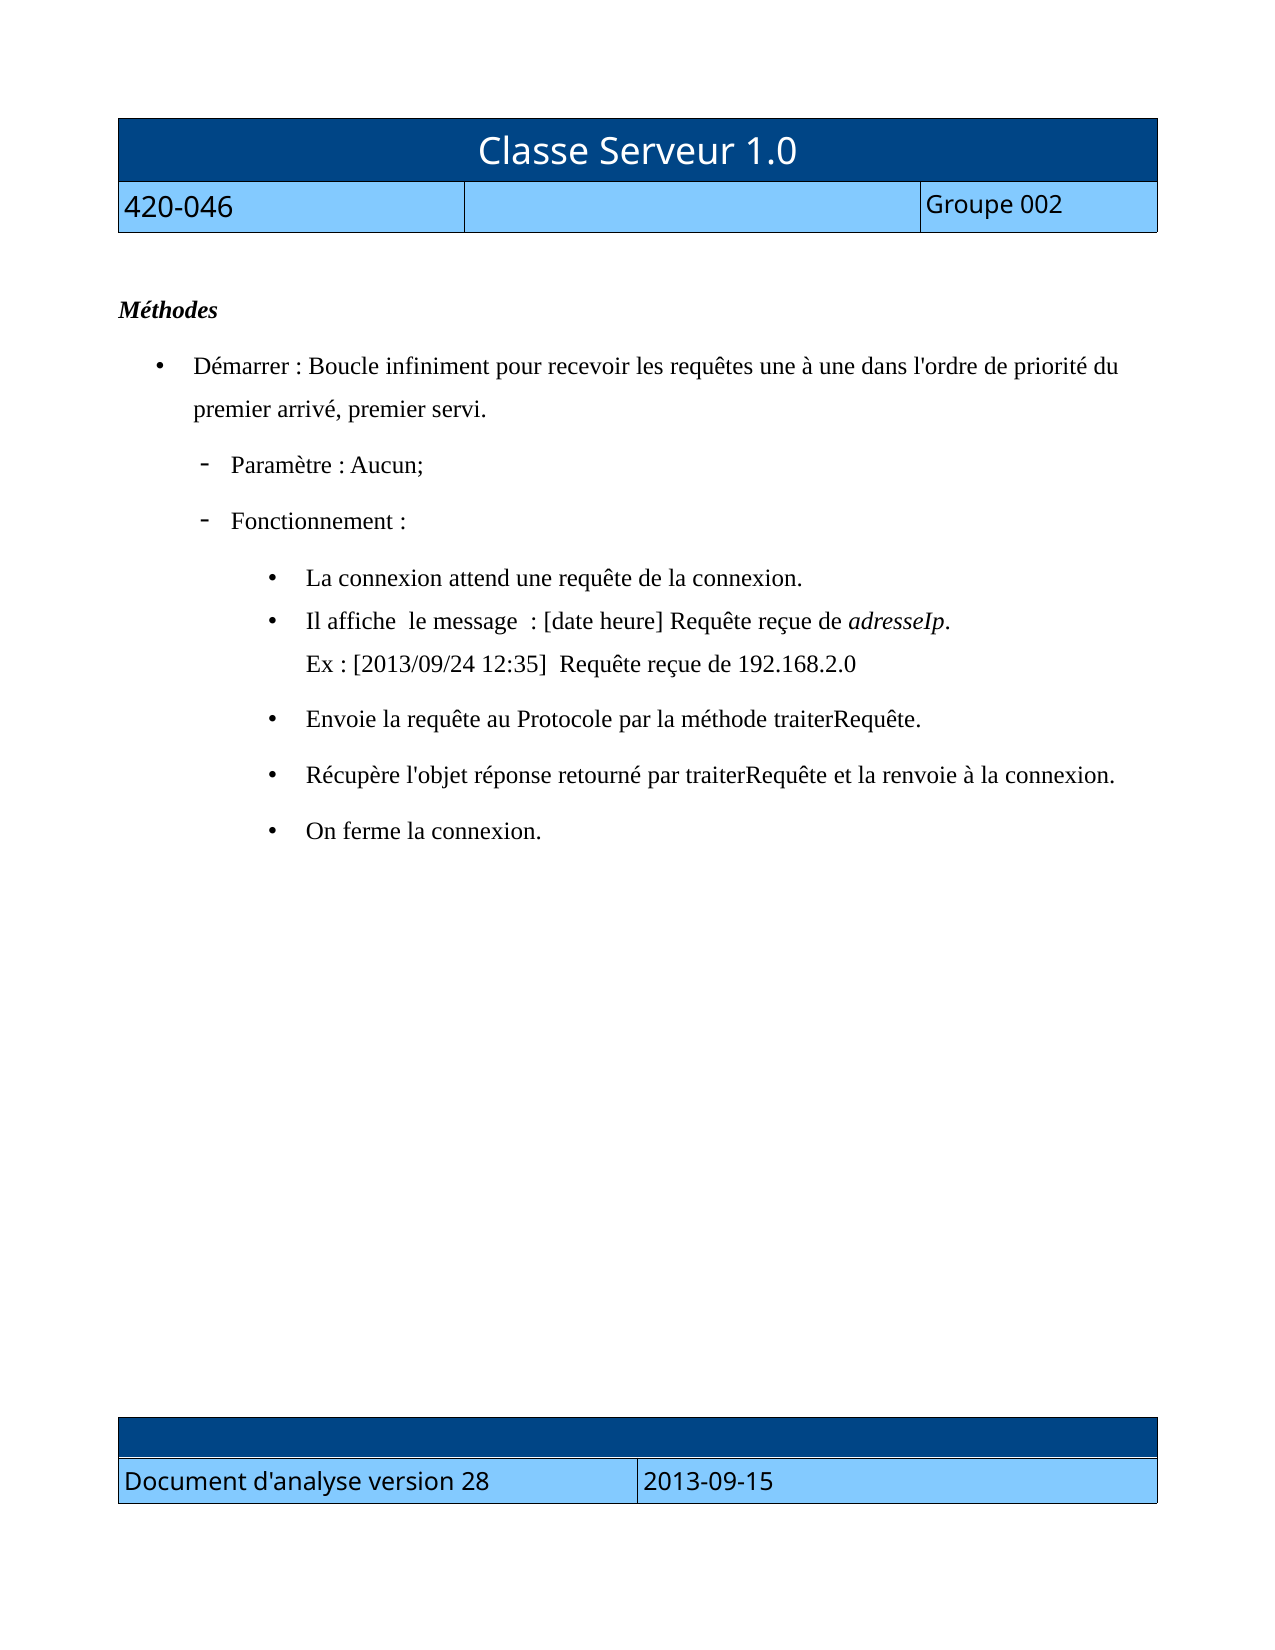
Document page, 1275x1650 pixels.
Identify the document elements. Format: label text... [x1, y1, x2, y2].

list Il affiche le message : [date heure] Requête reçue de adresseIp. Ex : [2013/09/24 12:35] Requête reçue de 192.168.2.0 [268, 606, 1157, 678]
list Récupère l'objet réponse retourné par traiterRequête et la renvoie à la connexion. [268, 760, 1157, 789]
list Démarrer : Boucle infiniment pour recevoir les requêtes une à une dans l'ordre de priorité du premier arrivé, premier servi. [156, 351, 1157, 423]
list On ferme la connexion. [268, 816, 1157, 844]
list La connexion attend une requête de la connexion. [268, 563, 1157, 591]
list Paramètre : Aucun; [193, 450, 1157, 479]
list Fonctionnement : [193, 506, 1157, 536]
subtitle Méthodes [118, 296, 1157, 324]
list Envoie la requête au Protocole par la méthode traiterRequête. [268, 704, 1157, 733]
